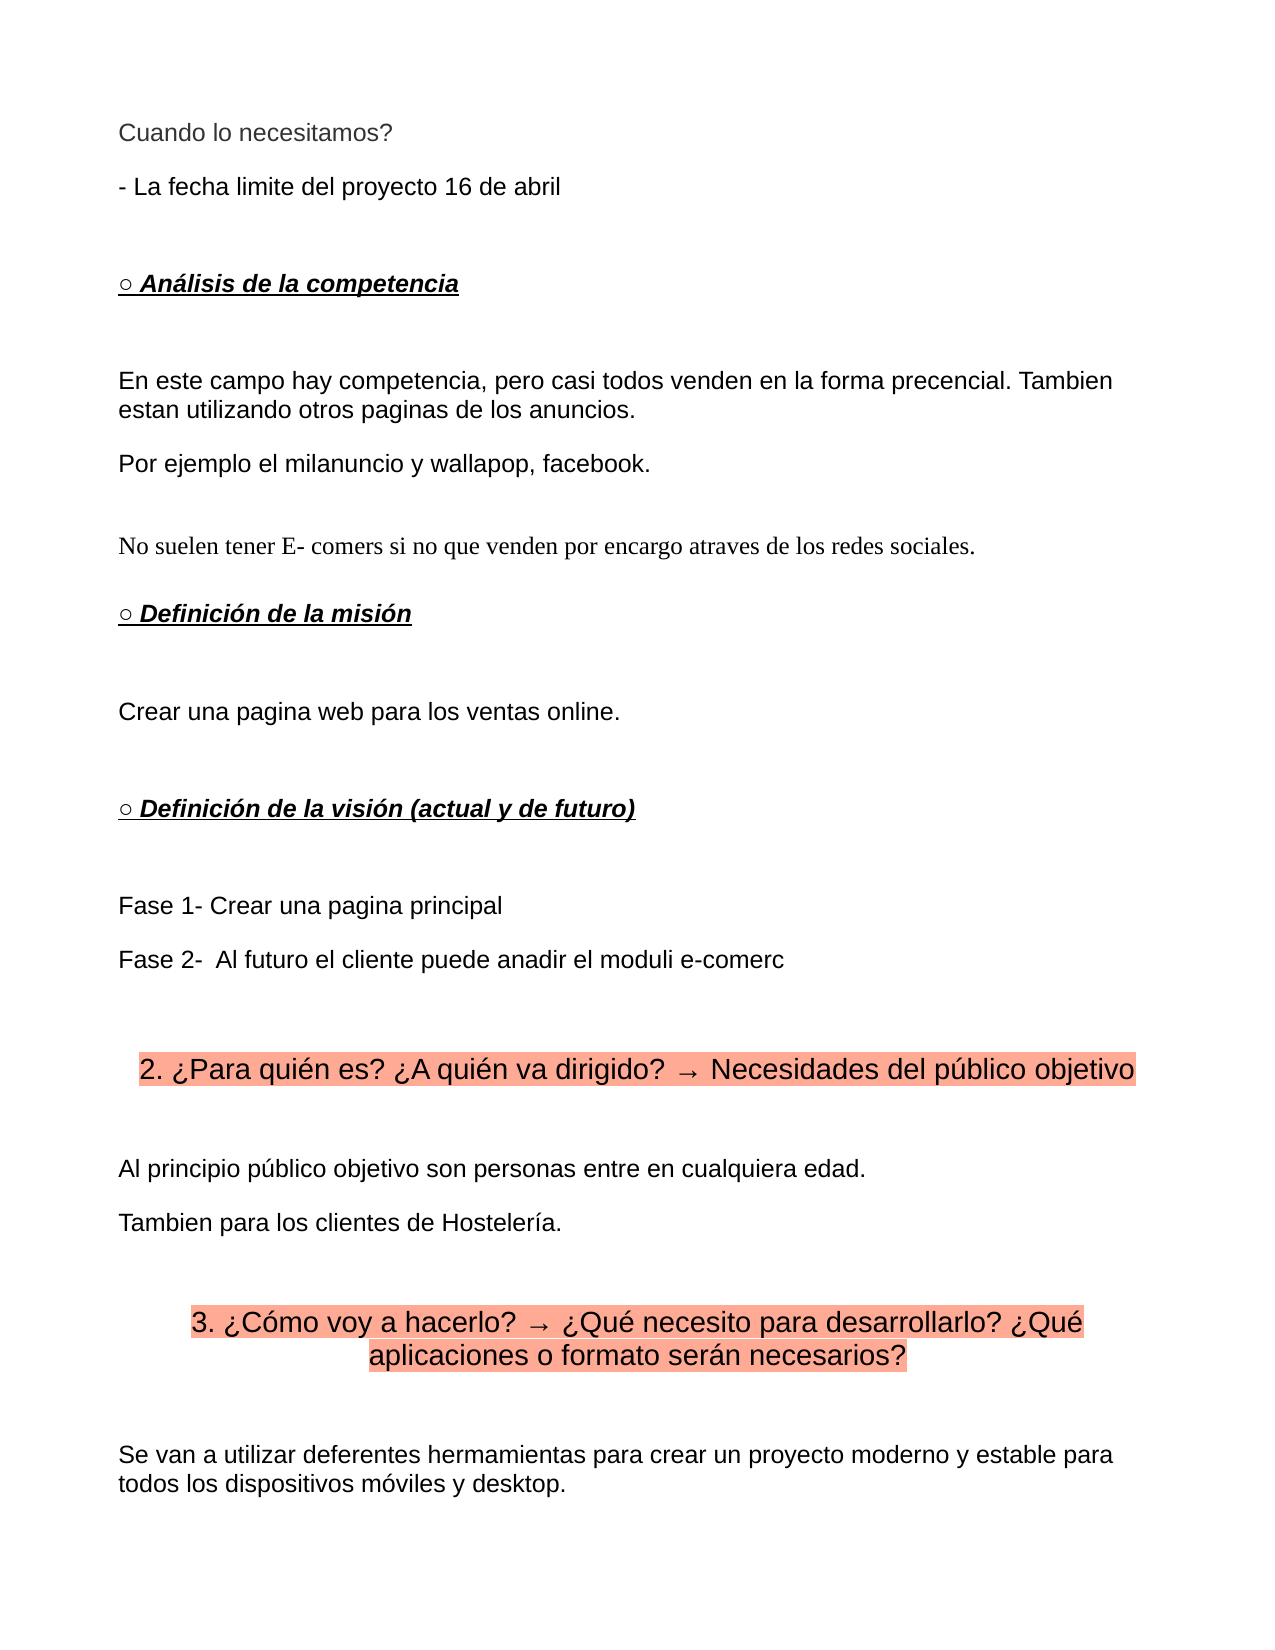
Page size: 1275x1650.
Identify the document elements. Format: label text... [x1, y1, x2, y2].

text No suelen tener E- comers si no que venden por encargo atraves de los redes sociales. [118, 531, 1157, 560]
text Se van a utilizar deferentes hermamientas para crear un proyecto moderno y estable para todos los dispositivos móviles y desktop. [118, 1440, 1157, 1498]
text Por ejemplo el milanuncio y wallapop, facebook. [118, 449, 1157, 477]
text Al principio público objetivo son personas entre en cualquiera edad. [118, 1154, 1157, 1183]
text En este campo hay competencia, pero casi todos venden en la forma precencial. Tambien estan utilizando otros paginas de los anuncios. [118, 366, 1157, 424]
text 3. ¿Cómo voy a hacerlo? → ¿Qué necesito para desarrollarlo? ¿Qué aplicaciones o formato serán necesarios? [118, 1305, 1157, 1372]
text ○ Definición de la visión (actual y de futuro) [118, 794, 1157, 823]
text Cuando lo necesitamos? [118, 118, 1157, 147]
text Fase 2- Al futuro el cliente puede anadir el moduli e-comerc [118, 945, 1157, 973]
text Fase 1- Crear una pagina principal [118, 891, 1157, 920]
text 2. ¿Para quién es? ¿A quién va dirigido? → Necesidades del público objetivo [118, 1052, 1157, 1086]
text ○ Definición de la misión [118, 599, 1157, 628]
text ○ Análisis de la competencia [118, 269, 1157, 298]
text Crear una pagina web para los ventas online. [118, 697, 1157, 725]
text Tambien para los clientes de Hostelería. [118, 1208, 1157, 1237]
text - La fecha limite del proyecto 16 de abril [118, 172, 1157, 201]
